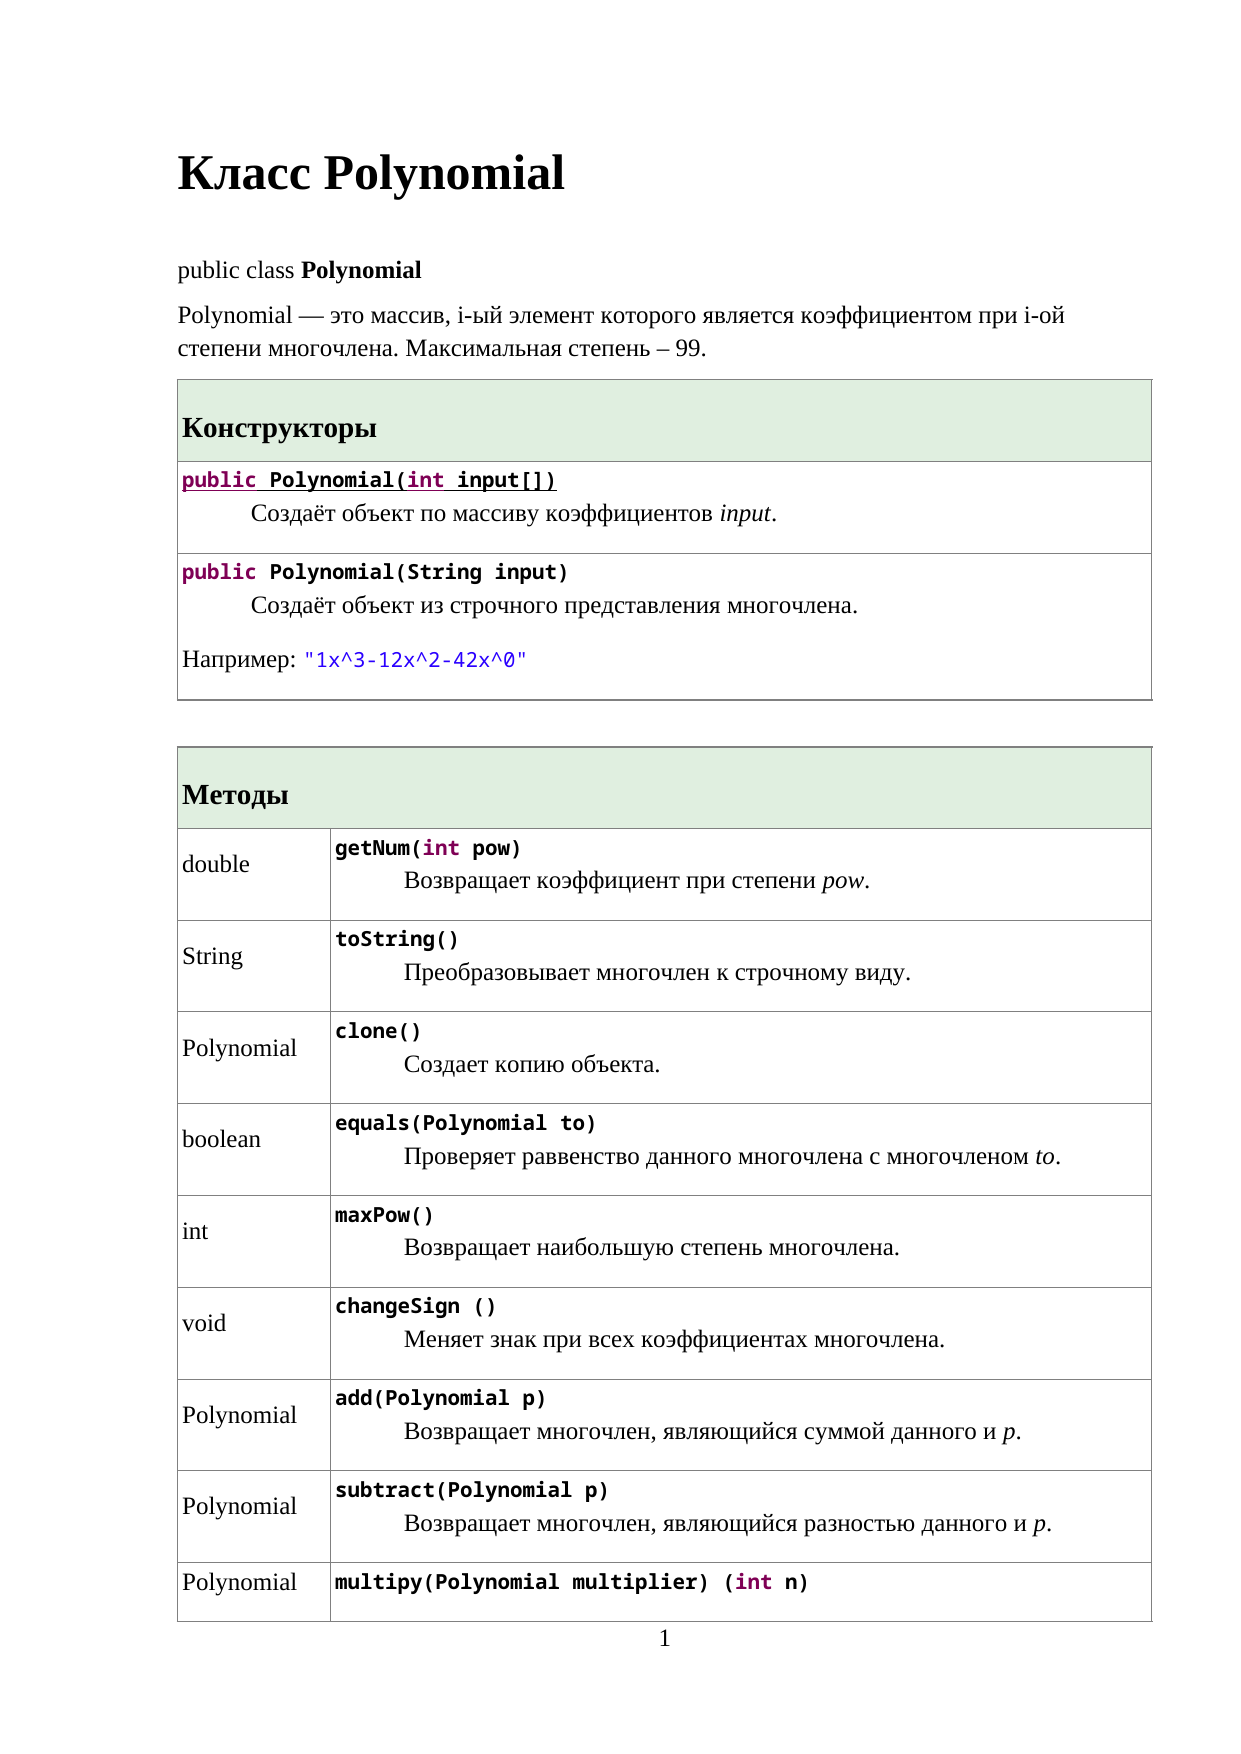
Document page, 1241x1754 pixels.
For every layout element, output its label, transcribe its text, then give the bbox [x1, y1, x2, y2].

table_cell String [178, 921, 330, 1011]
table_cell add(Polynomial p) Возвращает многочлен, являющийся суммой данного и p. [331, 1380, 1151, 1470]
table_cell int [178, 1196, 330, 1287]
table_cell clone() Создает копию объекта. [331, 1012, 1151, 1103]
table_cell getNum(int pow) Возвращает коэффициент при степени pow. [331, 829, 1151, 920]
table_header Конструкторы [178, 380, 1151, 461]
table_cell void [178, 1288, 330, 1378]
table_cell double [178, 829, 330, 920]
table_cell Polynomial [178, 1380, 330, 1470]
subtitle Класс Polynomial [177, 143, 1152, 201]
text Polynomial — это массив, i-ый элемент которого является коэффициентом при i-ой степени многочлена. Максимальная степень – 99. [177, 300, 1152, 362]
table_cell equals(Polynomial to) Проверяет раввенство данного многочлена с многочленом to. [331, 1104, 1151, 1195]
table_cell multipy(Polynomial multiplier) (int n) [331, 1563, 1151, 1621]
table_cell maxPow() Возвращает наибольшую степень многочлена. [331, 1196, 1151, 1287]
table_cell Polynomial [178, 1563, 330, 1621]
text public class Polynomial [177, 222, 1152, 283]
table_cell changeSign () Меняет знак при всех коэффициентах многочлена. [331, 1288, 1151, 1378]
table_cell public Polynomial(String input) Создаёт объект из строчного представления многочлена. Например: "1x^3-12x^2-42x^0" [178, 554, 1151, 699]
table_cell subtract(Polynomial p) Возвращает многочлен, являющийся разностью данного и p. [331, 1471, 1151, 1562]
table_cell Polynomial [178, 1012, 330, 1103]
table_cell public Polynomial(int input[]) Создаёт объект по массиву коэффициентов input. [178, 462, 1151, 552]
table_cell Polynomial [178, 1471, 330, 1562]
table_header Методы [178, 748, 1151, 828]
table_cell toString() Преобразовывает многочлен к строчному виду. [331, 921, 1151, 1011]
table_cell boolean [178, 1104, 330, 1195]
